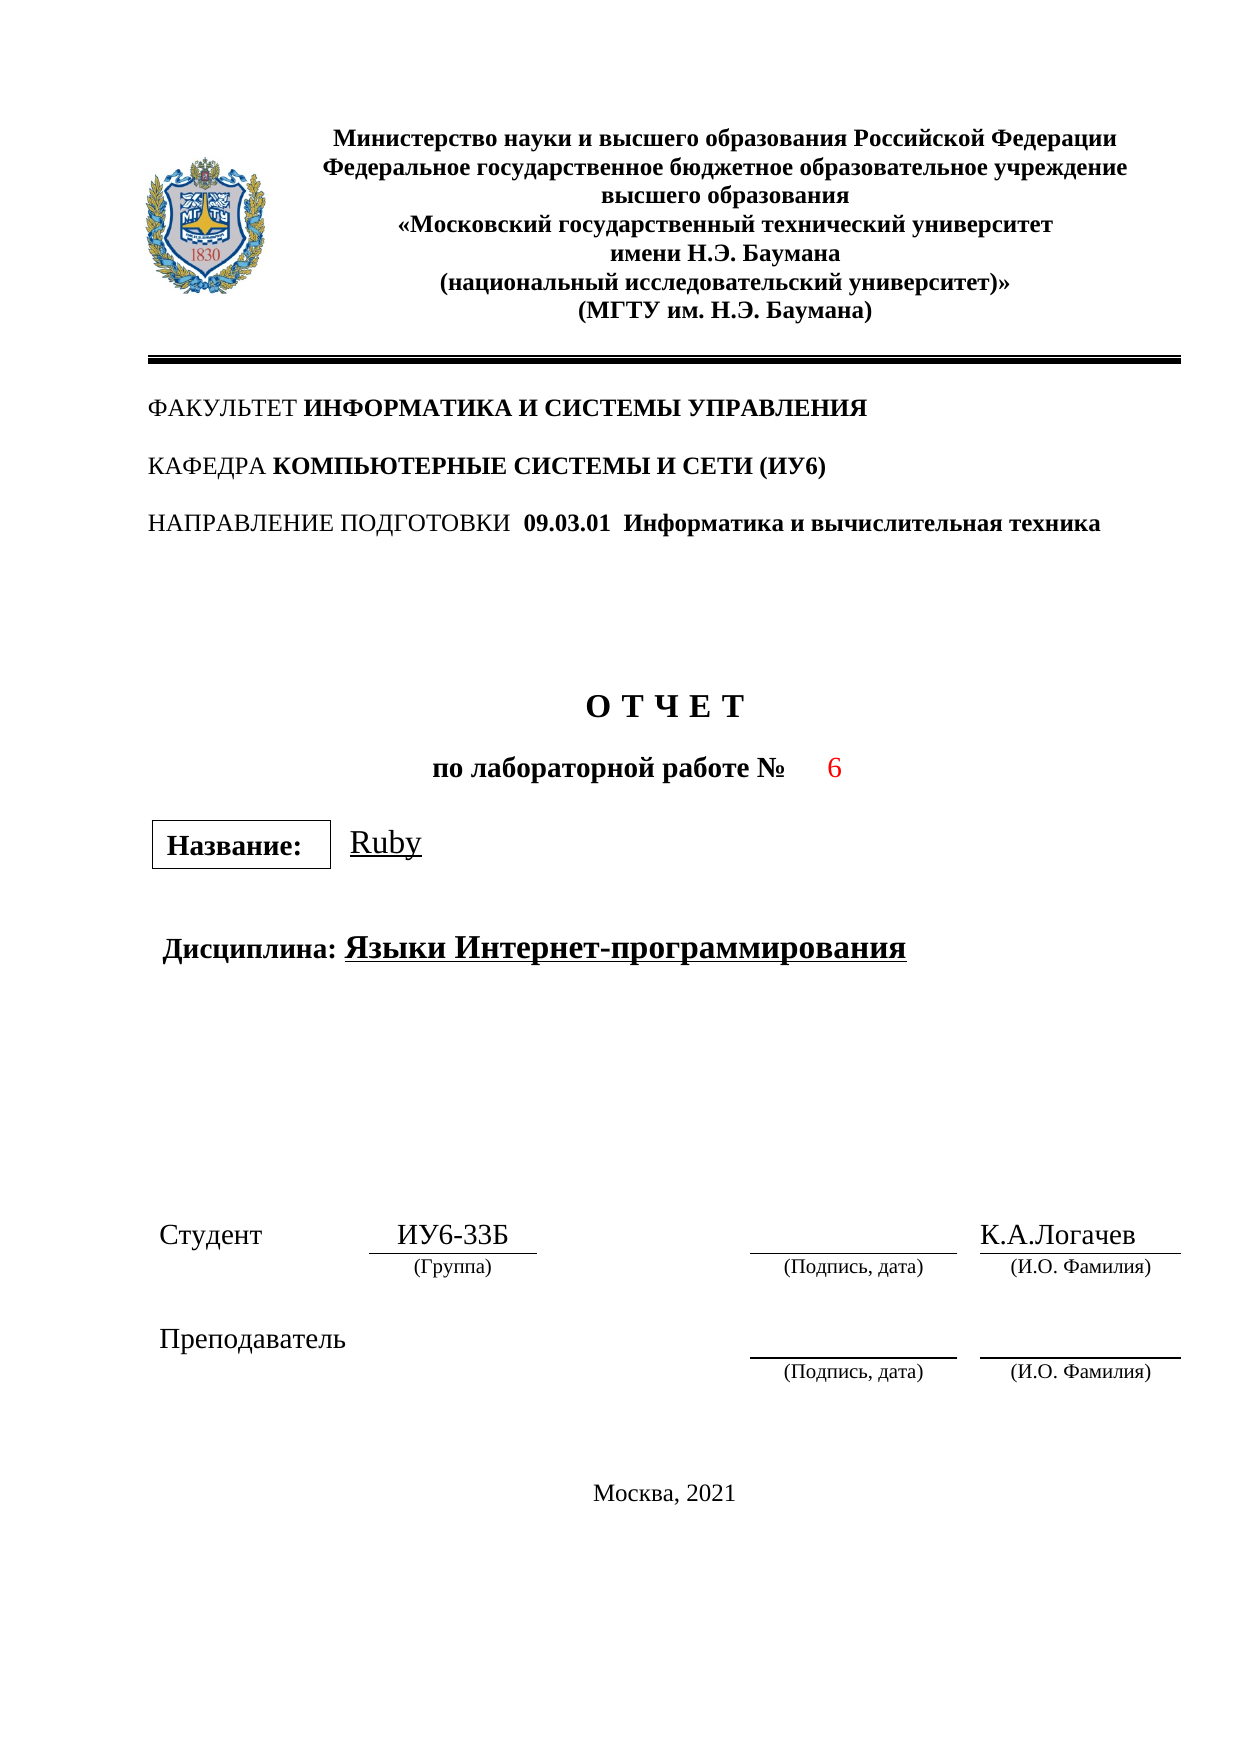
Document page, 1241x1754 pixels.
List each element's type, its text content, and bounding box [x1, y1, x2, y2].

subtitle [148, 822, 152, 860]
table_header Студент [148, 1217, 357, 1254]
table_header 6 [797, 750, 871, 783]
table_cell (И.О. Фамилия) [969, 1359, 1193, 1392]
table_header [548, 1217, 738, 1254]
table_cell (Подпись, дата) [738, 1254, 969, 1288]
table_header К.А.Логачев [969, 1217, 1193, 1254]
text Дисциплина: Языки Интернет-программирования [162, 927, 1181, 966]
table_header ИУ6-33Б [357, 1217, 548, 1254]
table_cell [148, 1288, 357, 1321]
table_cell [148, 1254, 357, 1288]
table_cell (Подпись, дата) [738, 1359, 969, 1392]
table_cell [548, 1321, 738, 1359]
table_cell [357, 1288, 548, 1321]
text НАПРАВЛЕНИЕ ПОДГОТОВКИ 09.03.01 Информатика и вычислительная техника [148, 508, 1181, 537]
subtitle Отчет [148, 687, 1181, 725]
table_cell [738, 1321, 969, 1359]
table_header [136, 123, 284, 324]
table_cell (И.О. Фамилия) [969, 1254, 1193, 1288]
table_cell [969, 1321, 1193, 1359]
table_cell [548, 1254, 738, 1288]
table_header [738, 1217, 969, 1254]
table_cell [357, 1359, 548, 1392]
table_cell [548, 1288, 738, 1321]
table_cell [738, 1288, 969, 1321]
text ФАКУЛЬТЕТ Информатика и системы управления [148, 393, 1181, 422]
text КАФЕДРА Компьютерные системы и сети (ИУ6) [148, 451, 1181, 479]
picture [145, 157, 266, 294]
table_cell [357, 1321, 548, 1359]
text Название: [167, 828, 315, 861]
table_cell (Группа) [357, 1254, 548, 1288]
text Москва, 2021 [148, 1478, 1181, 1507]
table_cell Преподаватель [148, 1321, 357, 1359]
subtitle Ruby [331, 822, 1181, 860]
table_header Министерство науки и высшего образования Российской Федерации Федеральное государственное бюджетное образовательное учреждение высшего образования «Московский государственный технический университет имени Н.Э. Баумана (национальный исследовательский университет)» (МГТУ им. Н.Э. Баумана) [284, 123, 1166, 324]
table_cell [148, 1359, 357, 1392]
table_cell [548, 1359, 738, 1392]
table_cell [969, 1288, 1193, 1321]
